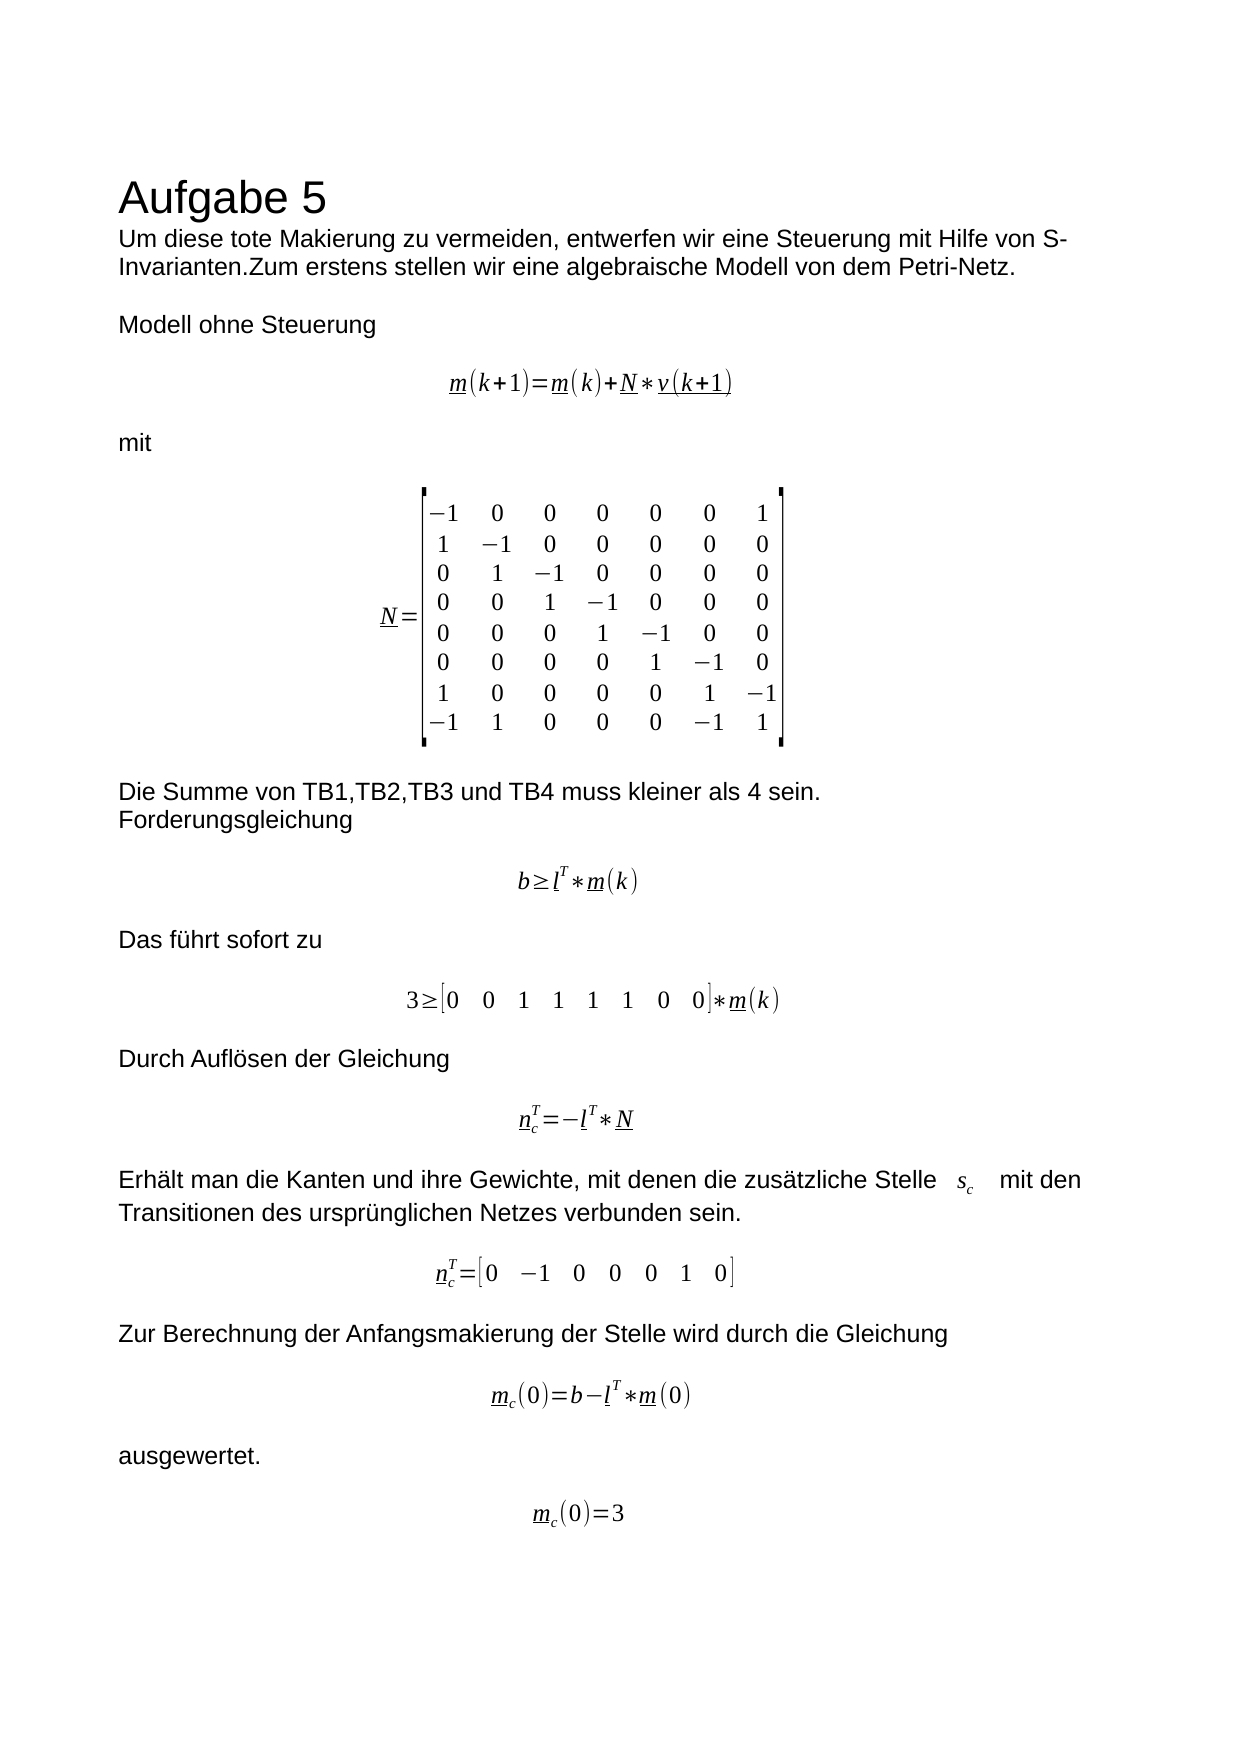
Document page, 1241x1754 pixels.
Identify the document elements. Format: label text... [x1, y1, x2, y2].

text Um diese tote Makierung zu vermeiden, entwerfen wir eine Steuerung mit Hilfe von S-Invarianten.Zum erstens stellen wir eine algebraische Modell von dem Petri-Netz. [118, 223, 1122, 281]
text Zur Berechnung der Anfangsmakierung der Stelle wird durch die Gleichung [118, 1319, 1122, 1348]
text Forderungsgleichung [118, 805, 1122, 834]
text Die Summe von TB1,TB2,TB3 und TB4 muss kleiner als 4 sein. [118, 776, 1122, 805]
text mit [118, 428, 1122, 457]
text Modell ohne Steuerung [118, 310, 1122, 338]
text Durch Auflösen der Gleichung [118, 1044, 1122, 1073]
text Aufgabe 5 [118, 171, 1122, 223]
text Das führt sofort zu [118, 924, 1122, 953]
text ausgewertet. [118, 1441, 1122, 1469]
text Erhält man die Kanten und ihre Gewichte, mit denen die zusätzliche Stelle mit den Transitionen des ursprünglichen Netzes verbunden sein. [118, 1165, 1122, 1227]
